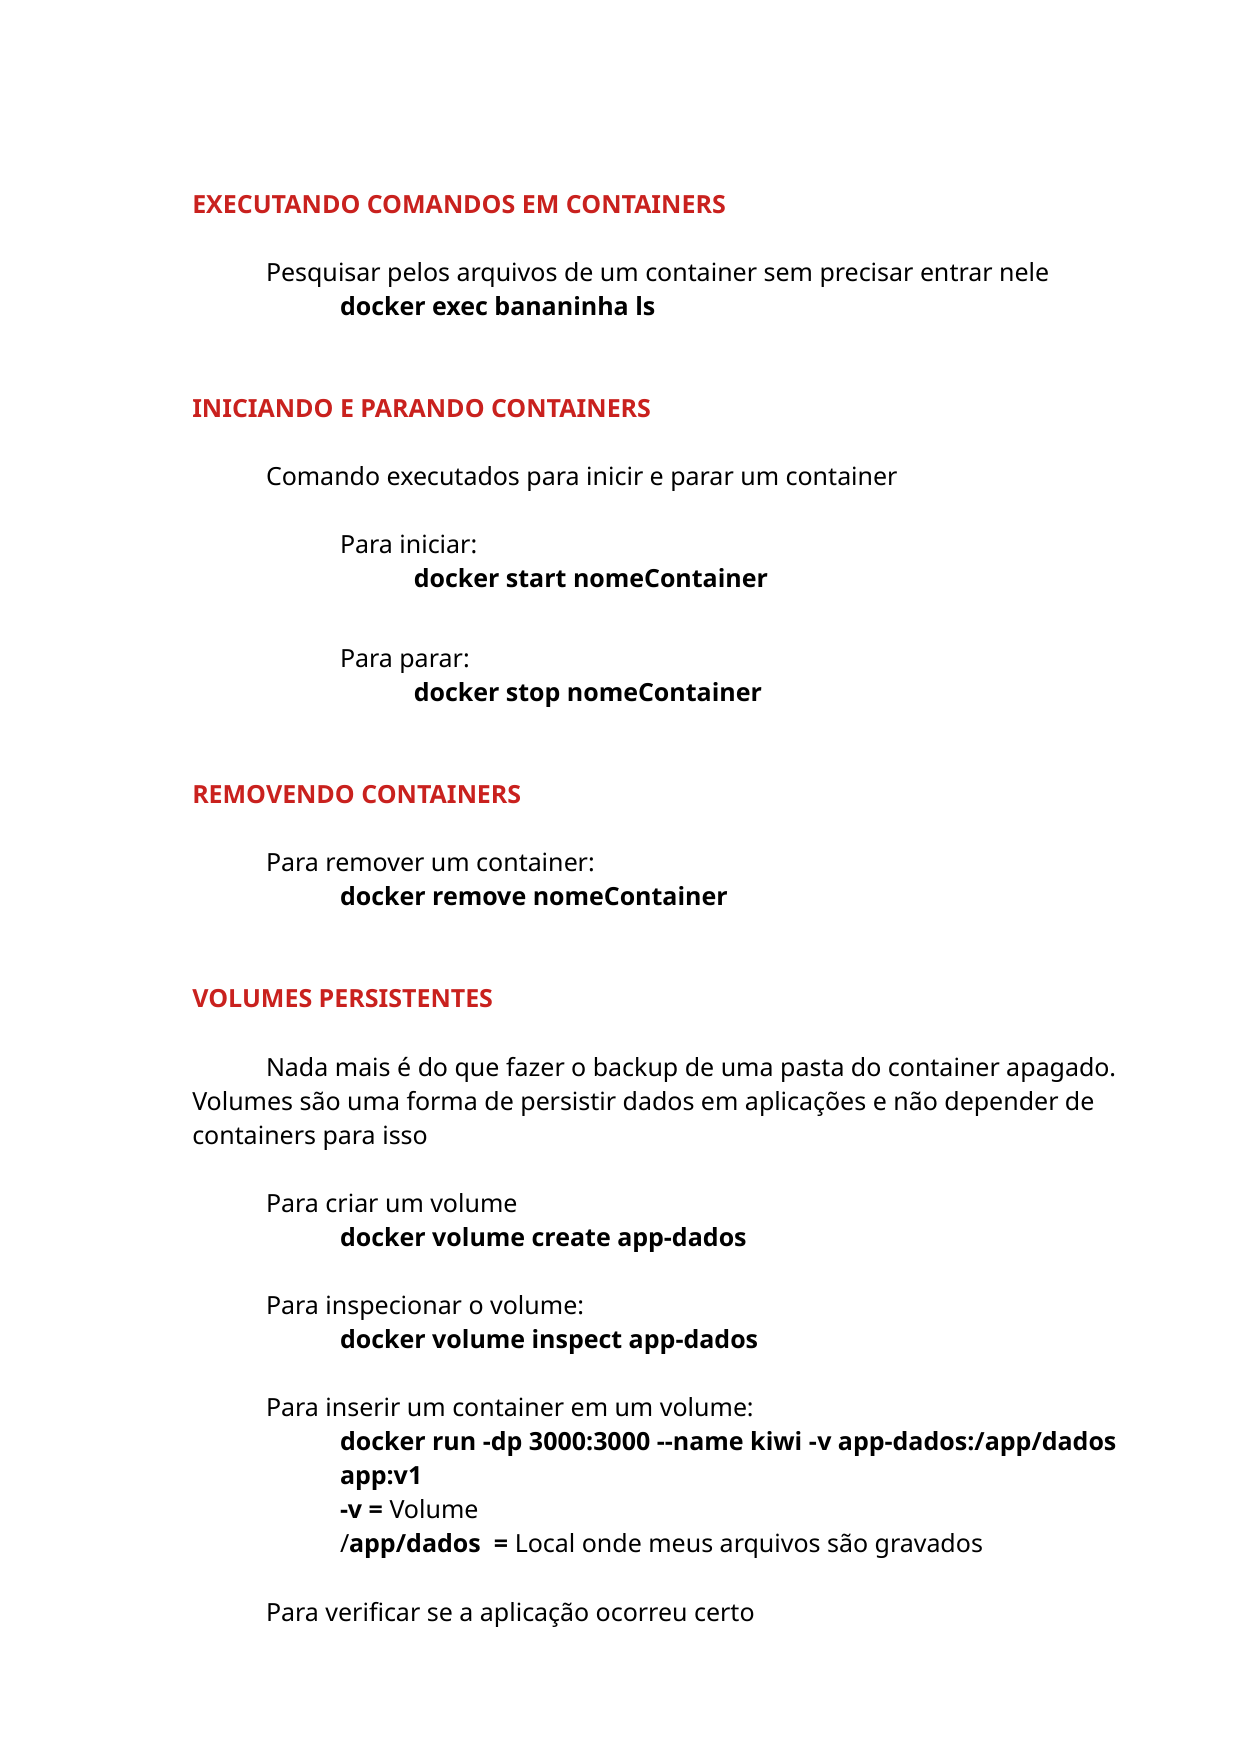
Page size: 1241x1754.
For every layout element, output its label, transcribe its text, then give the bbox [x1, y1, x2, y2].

text EXECUTANDO COMANDOS EM CONTAINERS [118, 186, 1122, 220]
text docker remove nomeContainer [118, 879, 1122, 913]
text INICIANDO E PARANDO CONTAINERS [118, 391, 1122, 425]
text VOLUMES PERSISTENTES [118, 981, 1122, 1015]
text docker run -dp 3000:3000 --name kiwi -v app-dados:/app/dados app:v1 [118, 1424, 1122, 1492]
text docker stop nomeContainer [118, 674, 1122, 708]
text Para criar um volume [118, 1185, 1122, 1219]
text docker volume inspect app-dados [118, 1322, 1122, 1356]
text -v = Volume [118, 1492, 1122, 1526]
text /app/dados = Local onde meus arquivos são gravados [118, 1526, 1122, 1560]
text docker start nomeContainer [118, 561, 1122, 595]
text Para inspecionar o volume: [118, 1288, 1122, 1322]
text Nada mais é do que fazer o backup de uma pasta do container apagado. Volumes são uma forma de persistir dados em aplicações e não depender de containers para isso [118, 1049, 1122, 1151]
text Para iniciar: [118, 527, 1122, 561]
text Pesquisar pelos arquivos de um container sem precisar entrar nele [118, 254, 1122, 288]
text Para remover um container: [118, 845, 1122, 879]
text Para parar: [118, 640, 1122, 674]
text docker exec bananinha ls [118, 288, 1122, 322]
text REMOVENDO CONTAINERS [118, 777, 1122, 811]
text docker volume create app-dados [118, 1219, 1122, 1253]
text Para verificar se a aplicação ocorreu certo [118, 1594, 1122, 1628]
text Para inserir um container em um volume: [118, 1390, 1122, 1424]
text Comando executados para inicir e parar um container [118, 459, 1122, 493]
